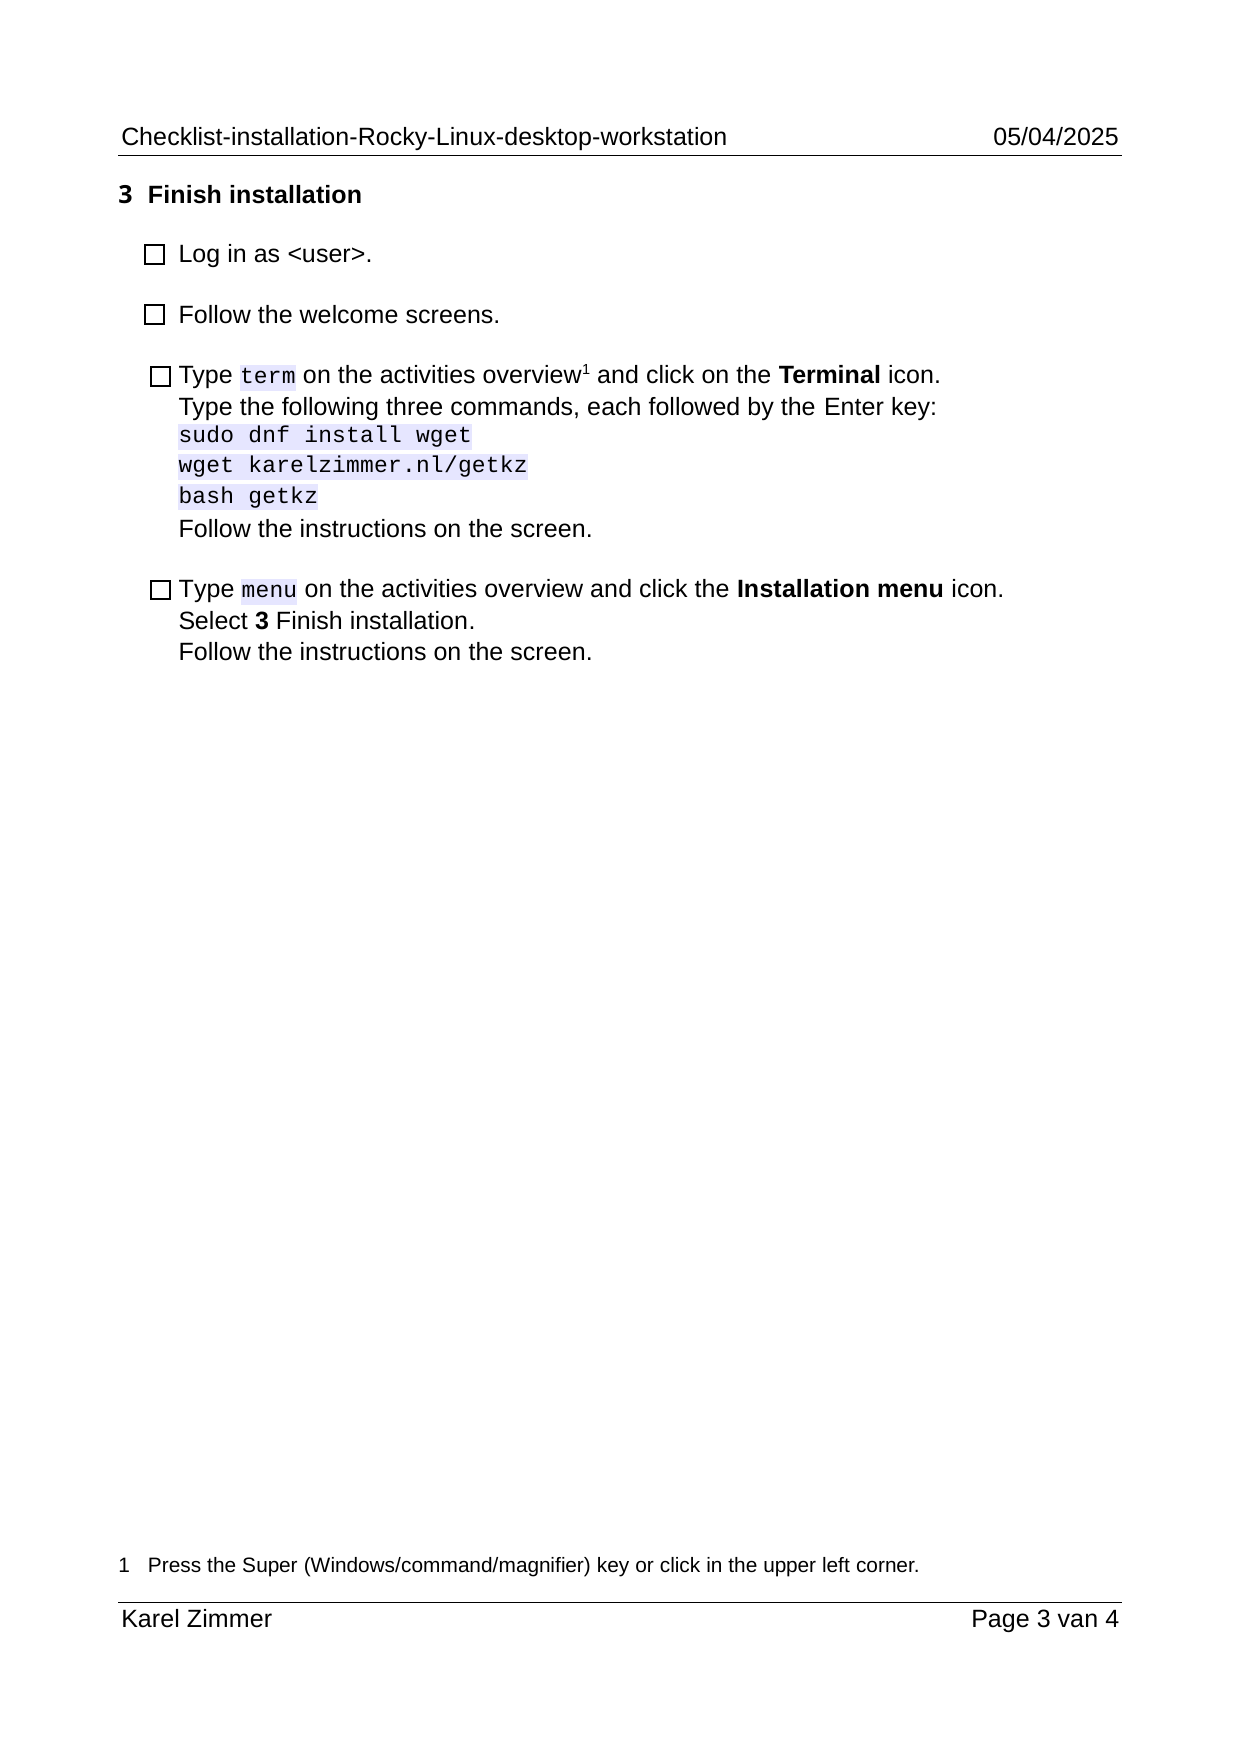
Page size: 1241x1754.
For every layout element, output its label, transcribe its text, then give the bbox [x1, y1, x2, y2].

table_cell [142, 423, 177, 453]
table_cell [118, 392, 142, 422]
table_header Log in as <user>. [177, 239, 1122, 269]
table_cell Follow the welcome screens. [177, 300, 1122, 330]
table_cell [142, 574, 177, 606]
table_cell Type term on the activities overview and click on the Terminal icon. [177, 360, 1122, 392]
table_cell [118, 574, 142, 606]
table_cell [142, 514, 177, 544]
table_cell [118, 606, 142, 636]
table_cell [118, 330, 142, 360]
table_header [118, 239, 142, 269]
table_cell [142, 544, 177, 574]
table_cell [142, 453, 177, 483]
list Finish installation [118, 177, 1122, 211]
table_cell [142, 330, 177, 360]
table_header [142, 239, 177, 269]
table_cell [118, 483, 142, 513]
table_cell Follow the instructions on the screen. [177, 514, 1122, 544]
table_cell [142, 300, 177, 330]
table_cell Type menu on the activities overview and click the Installation menu icon. [177, 574, 1122, 606]
table_cell [142, 483, 177, 513]
table_cell [177, 330, 1122, 360]
table_cell [118, 544, 142, 574]
table_cell [118, 423, 142, 453]
table_cell [142, 606, 177, 636]
table_cell Type the following three commands, each followed by the Enter key: [177, 392, 1122, 422]
table_cell [142, 392, 177, 422]
table_cell [118, 636, 142, 667]
table_cell [118, 453, 142, 483]
table_cell [142, 269, 177, 300]
table_cell [118, 300, 142, 330]
table_cell bash getkz [177, 483, 1122, 513]
table_cell [142, 636, 177, 667]
table_cell Follow the instructions on the screen. [177, 636, 1122, 667]
table_cell [118, 269, 142, 300]
table_cell sudo dnf install wget [177, 423, 1122, 453]
table_cell [177, 544, 1122, 574]
table_cell [177, 269, 1122, 300]
table_cell [118, 360, 142, 392]
table_cell Select 3 Finish installation. [177, 606, 1122, 636]
table_cell [118, 514, 142, 544]
table_cell wget karelzimmer.nl/getkz [177, 453, 1122, 483]
table_cell [142, 360, 177, 392]
